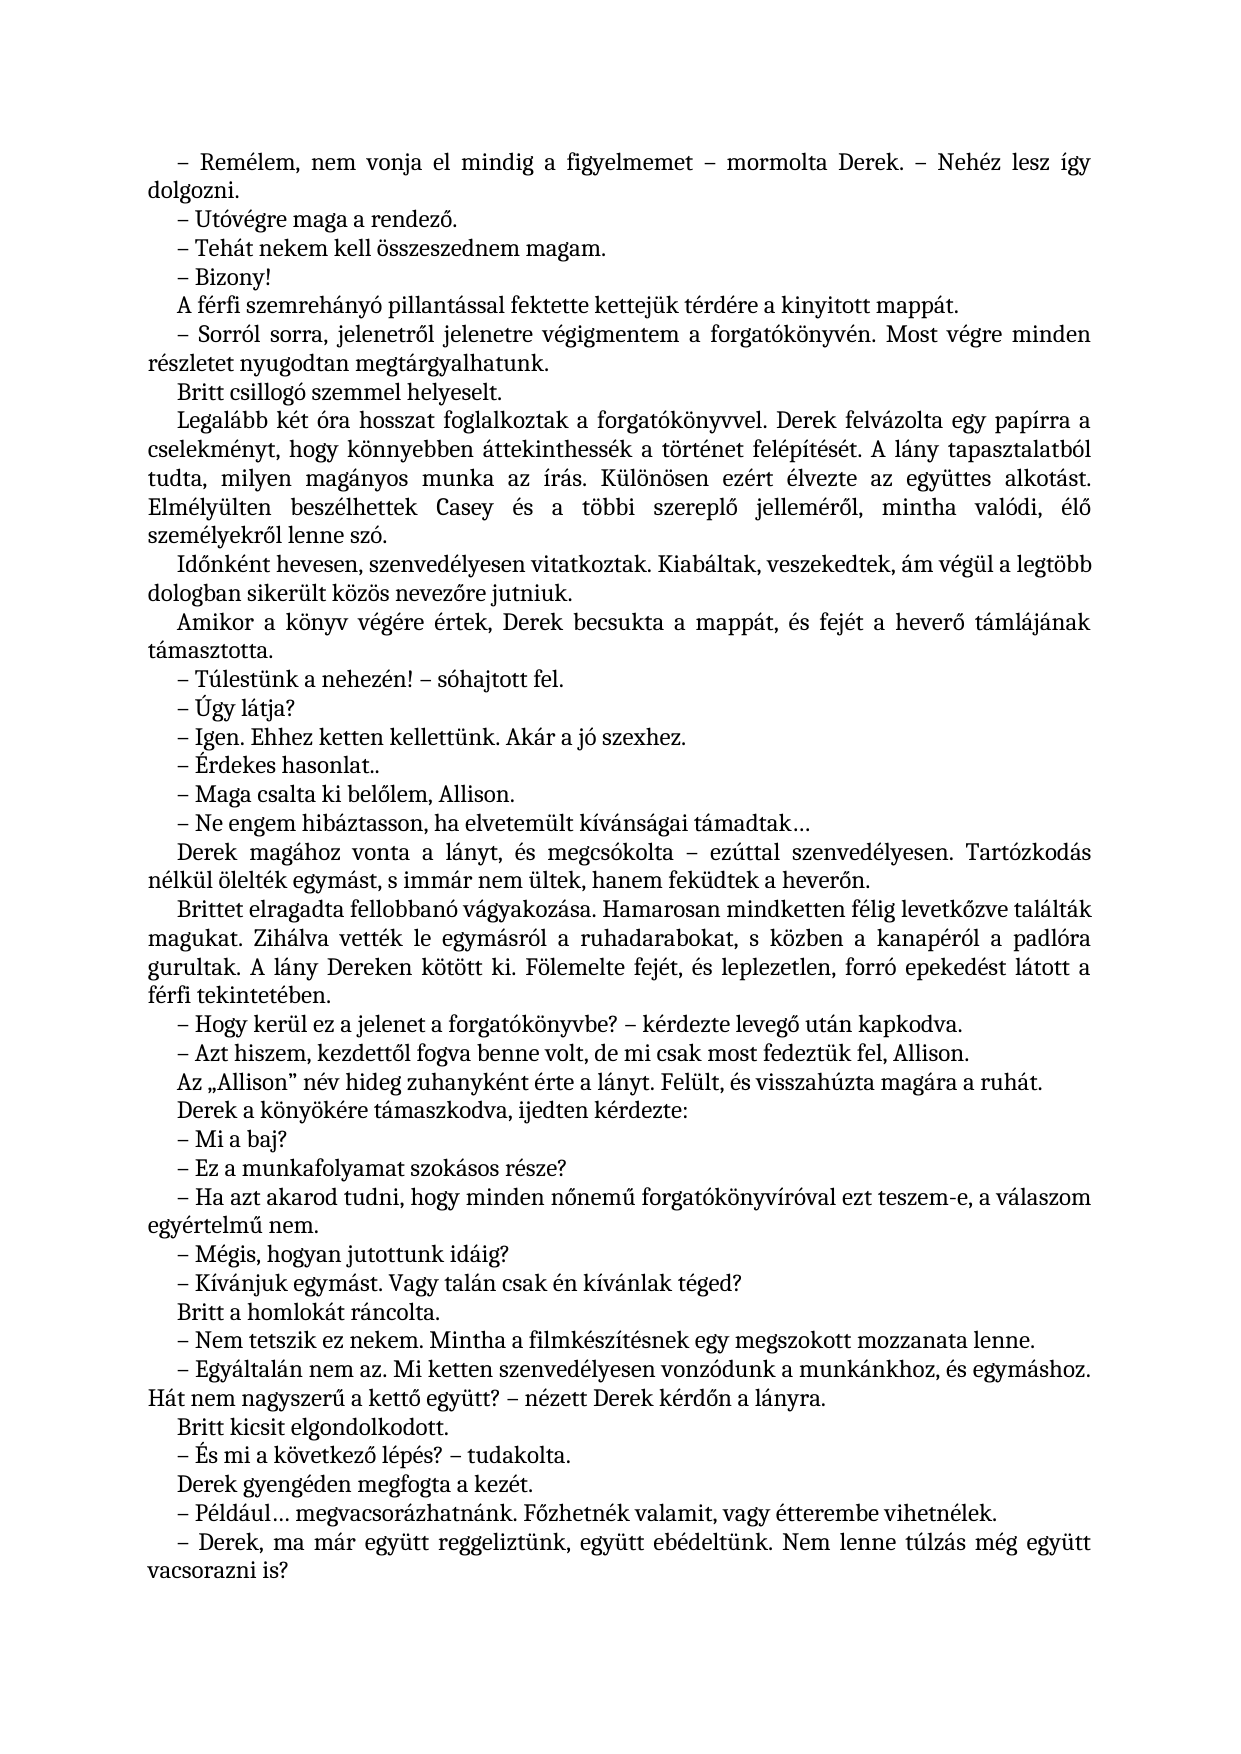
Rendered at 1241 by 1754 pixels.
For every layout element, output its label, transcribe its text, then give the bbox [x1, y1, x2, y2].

text Az „Allison” név hideg zuhanyként érte a lányt. Felült, és visszahúzta magára a ruhát. [148, 1068, 1093, 1096]
text – Maga csalta ki belőlem, Allison. [148, 780, 1093, 809]
text A férfi szemrehányó pillantással fektette kettejük térdére a kinyitott mappát. [148, 291, 1093, 320]
text – Bizony! [148, 263, 1093, 291]
text – Mégis, hogyan jutottunk idáig? [148, 1240, 1093, 1269]
text – Ha azt akarod tudni, hogy minden nőnemű forgatókönyvíróval ezt teszem-e, a válaszom egyértelmű nem. [148, 1183, 1093, 1240]
text – Derek, ma már együtt reggeliztünk, együtt ebédeltünk. Nem lenne túlzás még együtt vacsorazni is? [148, 1528, 1093, 1585]
text Derek gyengéden megfogta a kezét. [148, 1470, 1093, 1499]
text – Igen. Ehhez ketten kellettünk. Akár a jó szexhez. [148, 723, 1093, 751]
text – Túlestünk a nehezén! – sóhajtott fel. [148, 665, 1093, 694]
text – Sorról sorra, jelenetről jelenetre végigmentem a forgatókönyvén. Most végre minden részletet nyugodtan megtárgyalhatunk. [148, 320, 1093, 378]
text – Például… megvacsorázhatnánk. Főzhetnék valamit, vagy étterembe vihetnélek. [148, 1499, 1093, 1528]
text Brittet elragadta fellobbanó vágyakozása. Hamarosan mindketten félig levetkőzve találták magukat. Zihálva vették le egymásról a ruhadarabokat, s közben a kanapéról a padlóra gurultak. A lány Dereken kötött ki. Fölemelte fejét, és leplezetlen, forró epekedést látott a férfi tekintetében. [148, 895, 1093, 1010]
text – Utóvégre maga a rendező. [148, 205, 1093, 234]
text – Tehát nekem kell összeszednem magam. [148, 234, 1093, 263]
text – Mi a baj? [148, 1125, 1093, 1154]
text – Hogy kerül ez a jelenet a forgatókönyvbe? – kérdezte levegő után kapkodva. [148, 1010, 1093, 1039]
text – Ez a munkafolyamat szokásos része? [148, 1154, 1093, 1183]
text – Kívánjuk egymást. Vagy talán csak én kívánlak téged? [148, 1269, 1093, 1298]
text – Egyáltalán nem az. Mi ketten szenvedélyesen vonzódunk a munkánkhoz, és egymáshoz. Hát nem nagyszerű a kettő együtt? – nézett Derek kérdőn a lányra. [148, 1355, 1093, 1413]
text – Úgy látja? [148, 694, 1093, 723]
text Derek a könyökére támaszkodva, ijedten kérdezte: [148, 1096, 1093, 1125]
text – Nem tetszik ez nekem. Mintha a filmkészítésnek egy megszokott mozzanata lenne. [148, 1326, 1093, 1355]
text Legalább két óra hosszat foglalkoztak a forgatókönyvvel. Derek felvázolta egy papírra a cselekményt, hogy könnyebben áttekinthessék a történet felépítését. A lány tapasztalatból tudta, milyen magányos munka az írás. Különösen ezért élvezte az együttes alkotást. Elmélyülten beszélhettek Casey és a többi szereplő jelleméről, mintha valódi, élő személyekről lenne szó. [148, 406, 1093, 550]
text Derek magához vonta a lányt, és megcsókolta – ezúttal szenvedélyesen. Tartózkodás nélkül ölelték egymást, s immár nem ültek, hanem feküdtek a heverőn. [148, 838, 1093, 895]
text – Érdekes hasonlat.. [148, 751, 1093, 780]
text Időnként hevesen, szenvedélyesen vitatkoztak. Kiabáltak, veszekedtek, ám végül a legtöbb dologban sikerült közös nevezőre jutniuk. [148, 550, 1093, 608]
text Britt a homlokát ráncolta. [148, 1298, 1093, 1326]
text Britt csillogó szemmel helyeselt. [148, 378, 1093, 406]
text – Ne engem hibáztasson, ha elvetemült kívánságai támadtak… [148, 809, 1093, 838]
text Britt kicsit elgondolkodott. [148, 1413, 1093, 1441]
text – És mi a következő lépés? – tudakolta. [148, 1441, 1093, 1470]
text Amikor a könyv végére értek, Derek becsukta a mappát, és fejét a heverő támlájának támasztotta. [148, 608, 1093, 665]
text – Azt hiszem, kezdettől fogva benne volt, de mi csak most fedeztük fel, Allison. [148, 1039, 1093, 1068]
text – Remélem, nem vonja el mindig a figyelmemet – mormolta Derek. – Nehéz lesz így dolgozni. [148, 148, 1093, 205]
